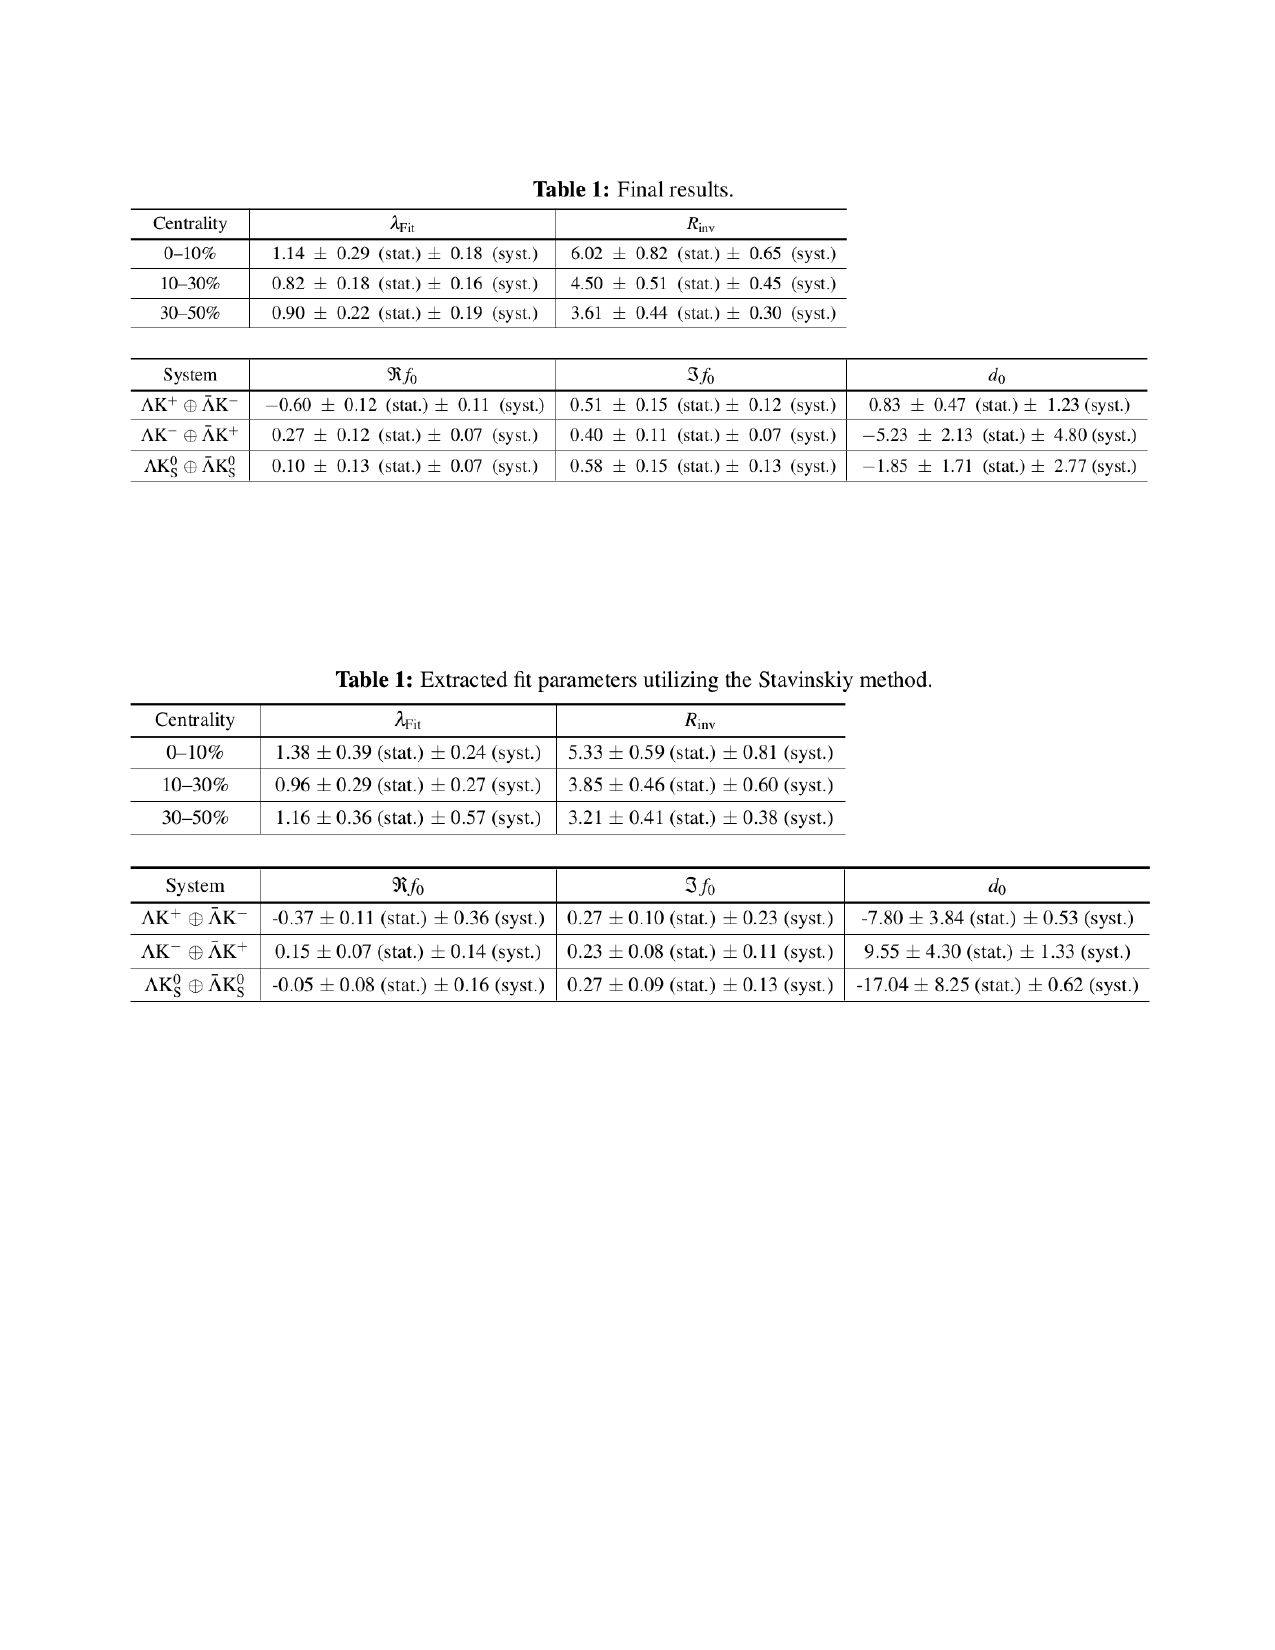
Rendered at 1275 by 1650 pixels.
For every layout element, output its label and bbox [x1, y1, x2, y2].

picture [118, 118, 1157, 538]
picture [118, 608, 1157, 1057]
